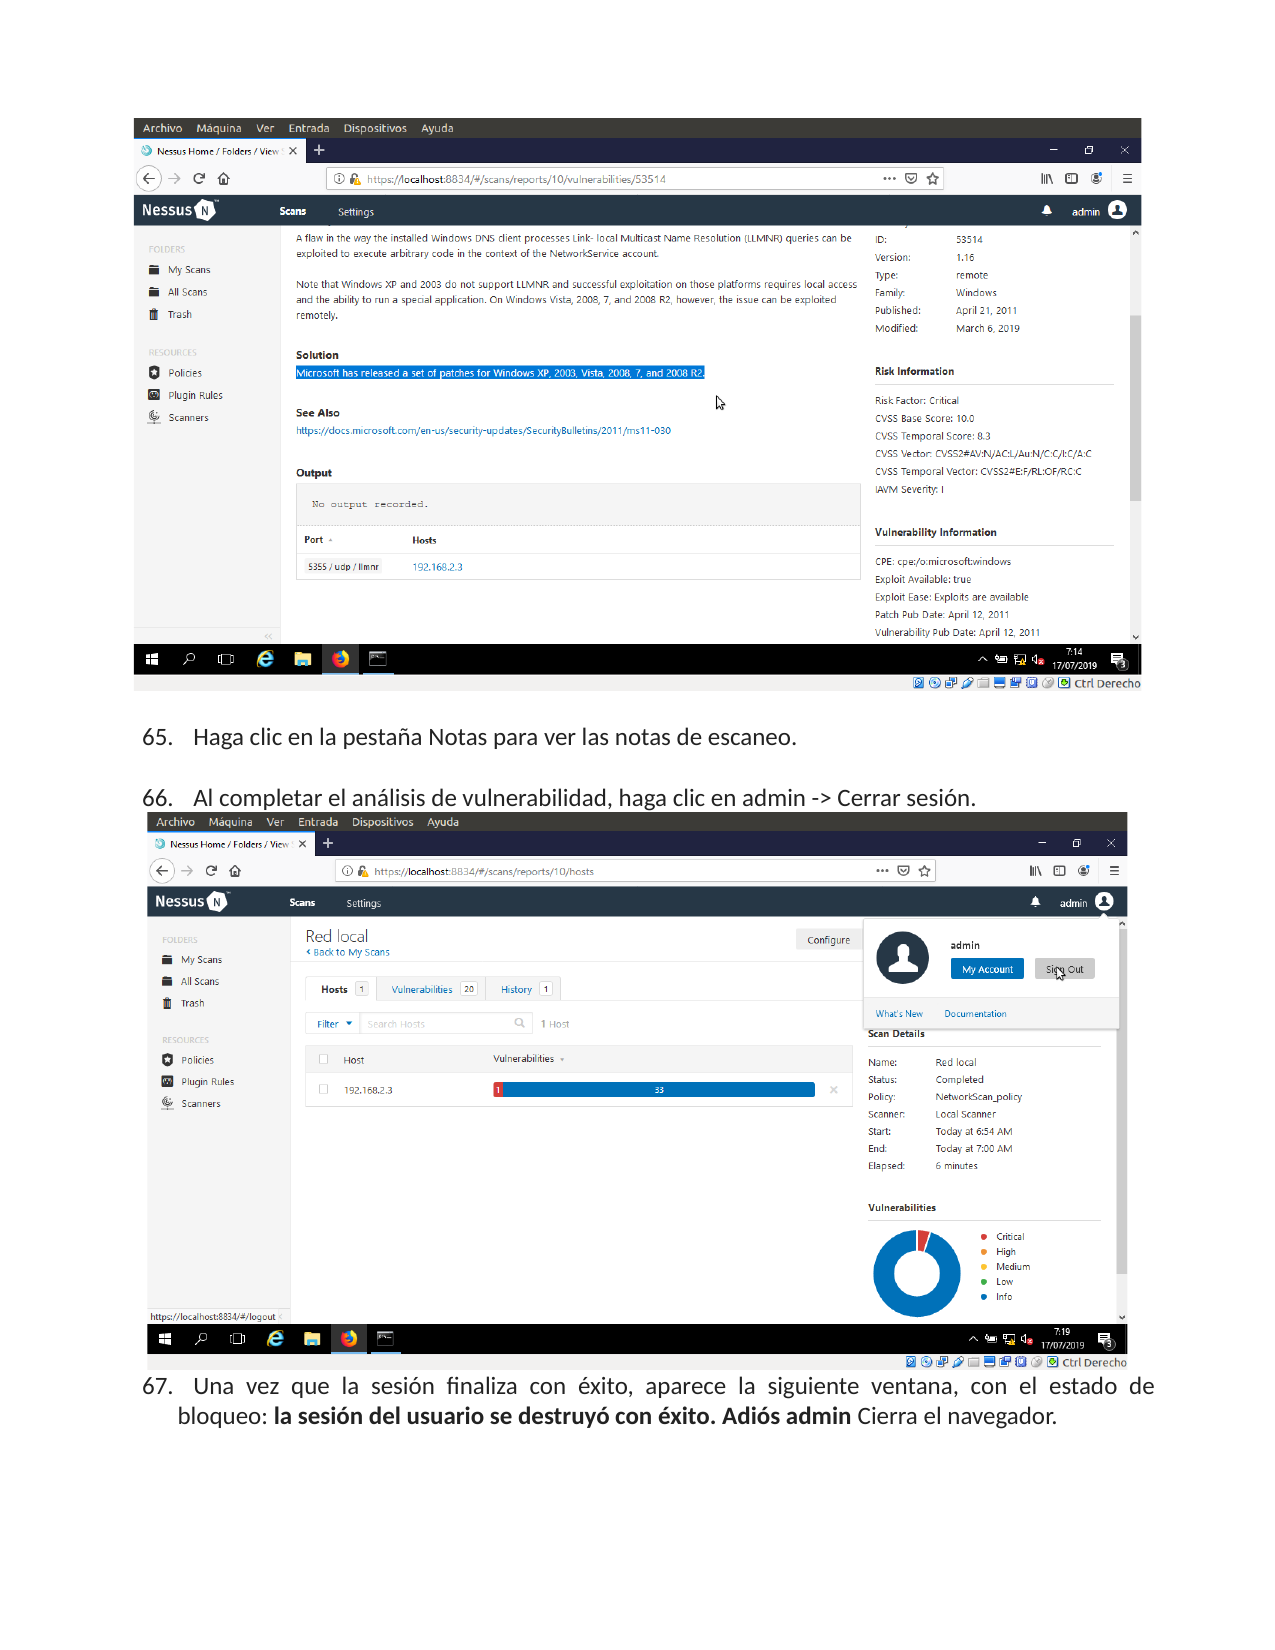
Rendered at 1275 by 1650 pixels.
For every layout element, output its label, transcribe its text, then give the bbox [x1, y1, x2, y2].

picture [133, 118, 1142, 691]
list Haga clic en la pestaña Notas para ver las notas de escaneo. [142, 721, 1157, 752]
list Al completar el análisis de vulnerabilidad, haga clic en admin -> Cerrar sesión. [142, 782, 1157, 813]
picture [147, 812, 1128, 1370]
list Una vez que la sesión finaliza con éxito, aparece la siguiente ventana, con el estado de bloqueo: la sesión del usuario se destruyó con éxito. Adiós admin Cierra el navegador. [142, 1083, 1157, 1431]
